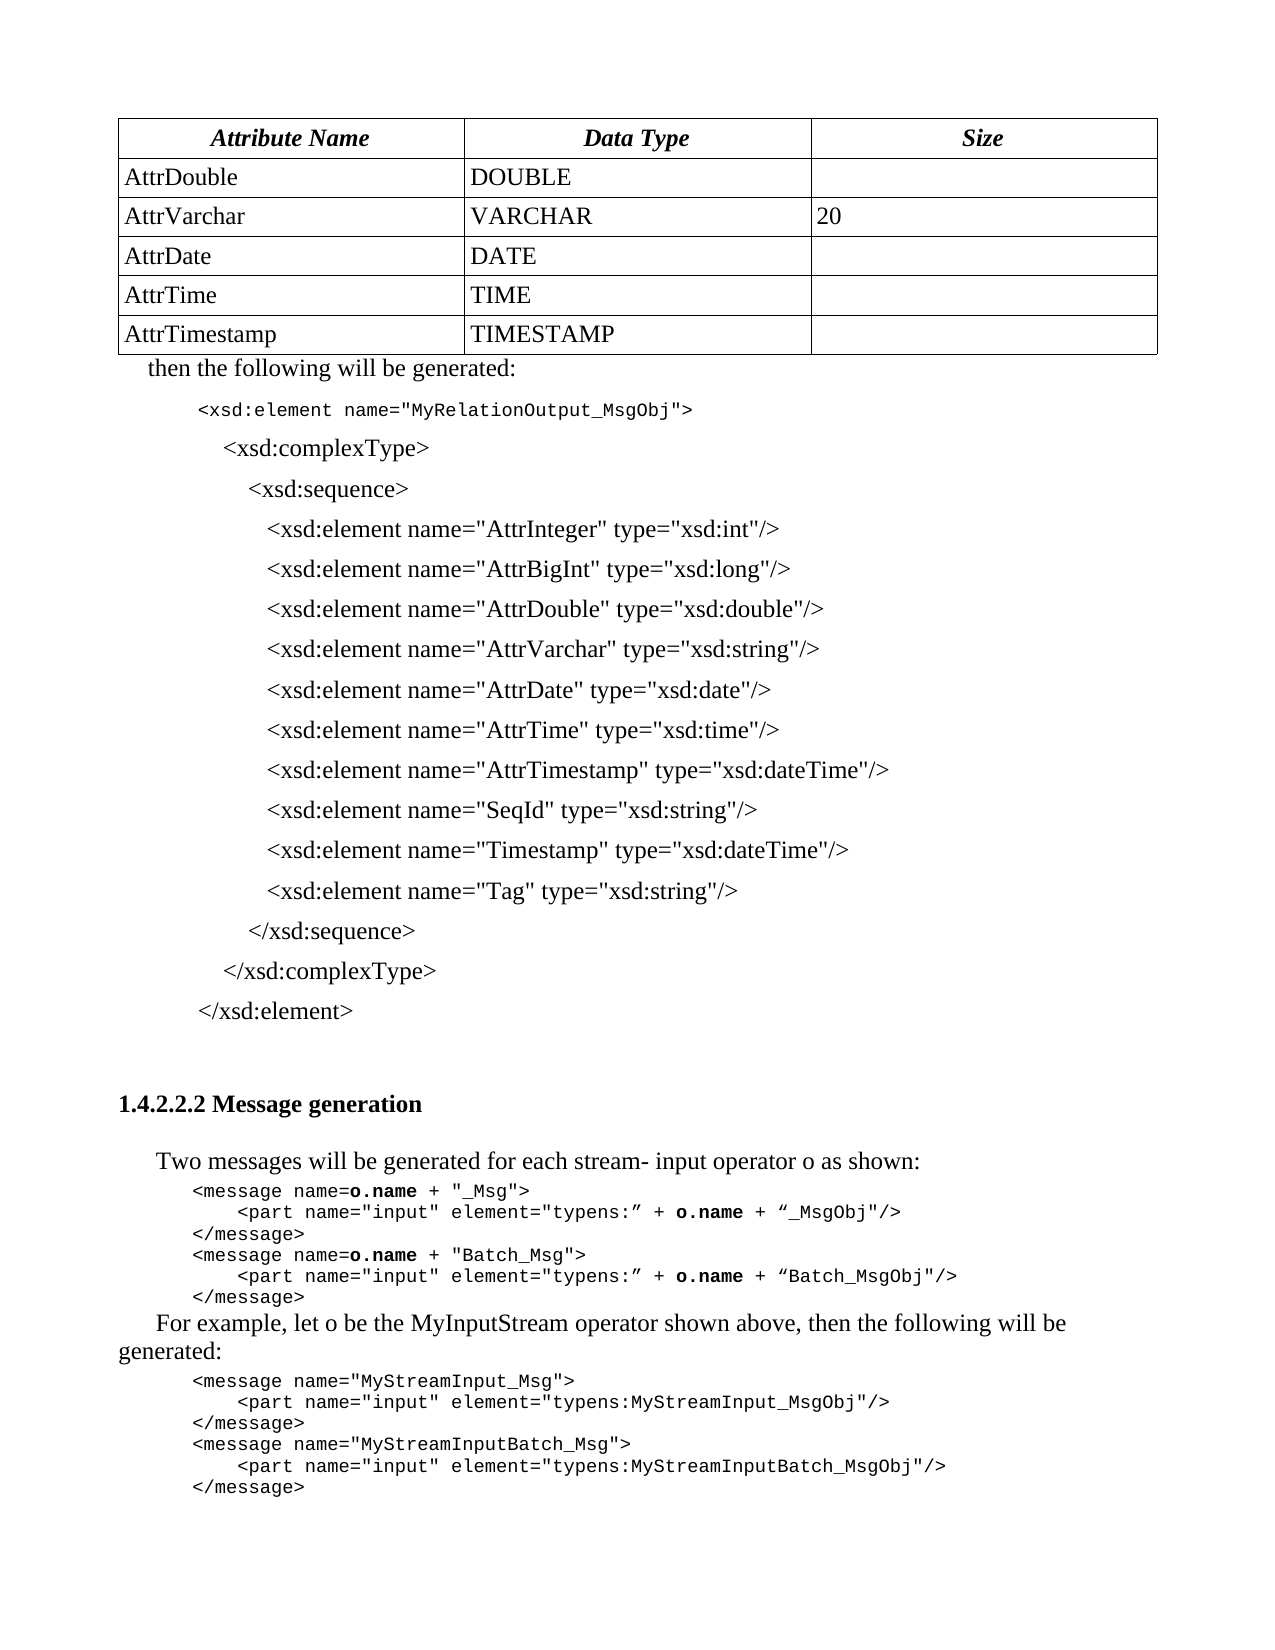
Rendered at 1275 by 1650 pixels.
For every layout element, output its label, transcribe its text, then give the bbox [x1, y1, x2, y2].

text <message name=o.name + "Batch_Msg"> [118, 1246, 1157, 1267]
text <message name=o.name + "_Msg"> [118, 1175, 1157, 1203]
text <part name="input" element="typens:MyStreamInput_MsgObj"/> [118, 1393, 1157, 1414]
table_header Data Type [465, 119, 811, 157]
table_header Size [812, 119, 1157, 157]
text </xsd:element> [148, 997, 1157, 1025]
text <message name="MyStreamInput_Msg"> [118, 1365, 1157, 1393]
text </message> [118, 1478, 1157, 1499]
text <message name="MyStreamInputBatch_Msg"> [118, 1435, 1157, 1456]
text <xsd:complexType> [148, 434, 1157, 462]
table_cell AttrDate [119, 237, 464, 275]
table_cell TIME [465, 276, 811, 314]
table_cell VARCHAR [465, 198, 811, 236]
table_cell [812, 159, 1157, 197]
text <xsd:element name="Tag" type="xsd:string"/> [148, 877, 1157, 904]
table_cell AttrDouble [119, 159, 464, 197]
text </xsd:sequence> [148, 917, 1157, 945]
table_header Attribute Name [119, 119, 464, 157]
text <part name="input" element="typens:” + o.name + “_MsgObj"/> [118, 1203, 1157, 1224]
text <xsd:element name="AttrTimestamp" type="xsd:dateTime"/> [148, 756, 1157, 784]
text then the following will be generated: [148, 355, 1157, 382]
text <xsd:element name="AttrBigInt" type="xsd:long"/> [148, 555, 1157, 583]
table_cell AttrTimestamp [119, 316, 464, 354]
text <part name="input" element="typens:MyStreamInputBatch_MsgObj"/> [118, 1456, 1157, 1478]
text <xsd:element name="AttrInteger" type="xsd:int"/> [148, 515, 1157, 543]
table_cell [812, 276, 1157, 314]
text </message> [118, 1288, 1157, 1309]
text <xsd:element name="MyRelationOutput_MsgObj"> [148, 394, 1157, 422]
table_cell DATE [465, 237, 811, 275]
table_cell AttrTime [119, 276, 464, 314]
text </message> [118, 1224, 1157, 1246]
table_cell 20 [812, 198, 1157, 236]
text <xsd:element name="AttrVarchar" type="xsd:string"/> [148, 636, 1157, 663]
table_cell TIMESTAMP [465, 316, 811, 354]
text <xsd:element name="AttrDouble" type="xsd:double"/> [148, 595, 1157, 623]
list Two messages will be generated for each stream- input operator o as shown: [118, 1147, 1157, 1175]
table_cell AttrVarchar [119, 198, 464, 236]
text <part name="input" element="typens:” + o.name + “Batch_MsgObj"/> [118, 1267, 1157, 1288]
text <xsd:element name="Timestamp" type="xsd:dateTime"/> [148, 837, 1157, 864]
text <xsd:element name="AttrTime" type="xsd:time"/> [148, 716, 1157, 744]
subtitle 1.4.2.2.2 Message generation [118, 1090, 1157, 1118]
text <xsd:element name="SeqId" type="xsd:string"/> [148, 796, 1157, 824]
text </xsd:complexType> [148, 957, 1157, 985]
text <xsd:sequence> [148, 475, 1157, 502]
table_cell [812, 316, 1157, 354]
text </message> [118, 1414, 1157, 1435]
text <xsd:element name="AttrDate" type="xsd:date"/> [148, 676, 1157, 703]
text For example, let o be the MyInputStream operator shown above, then the following will be generated: [118, 1309, 1157, 1365]
table_cell [812, 237, 1157, 275]
table_cell DOUBLE [465, 159, 811, 197]
